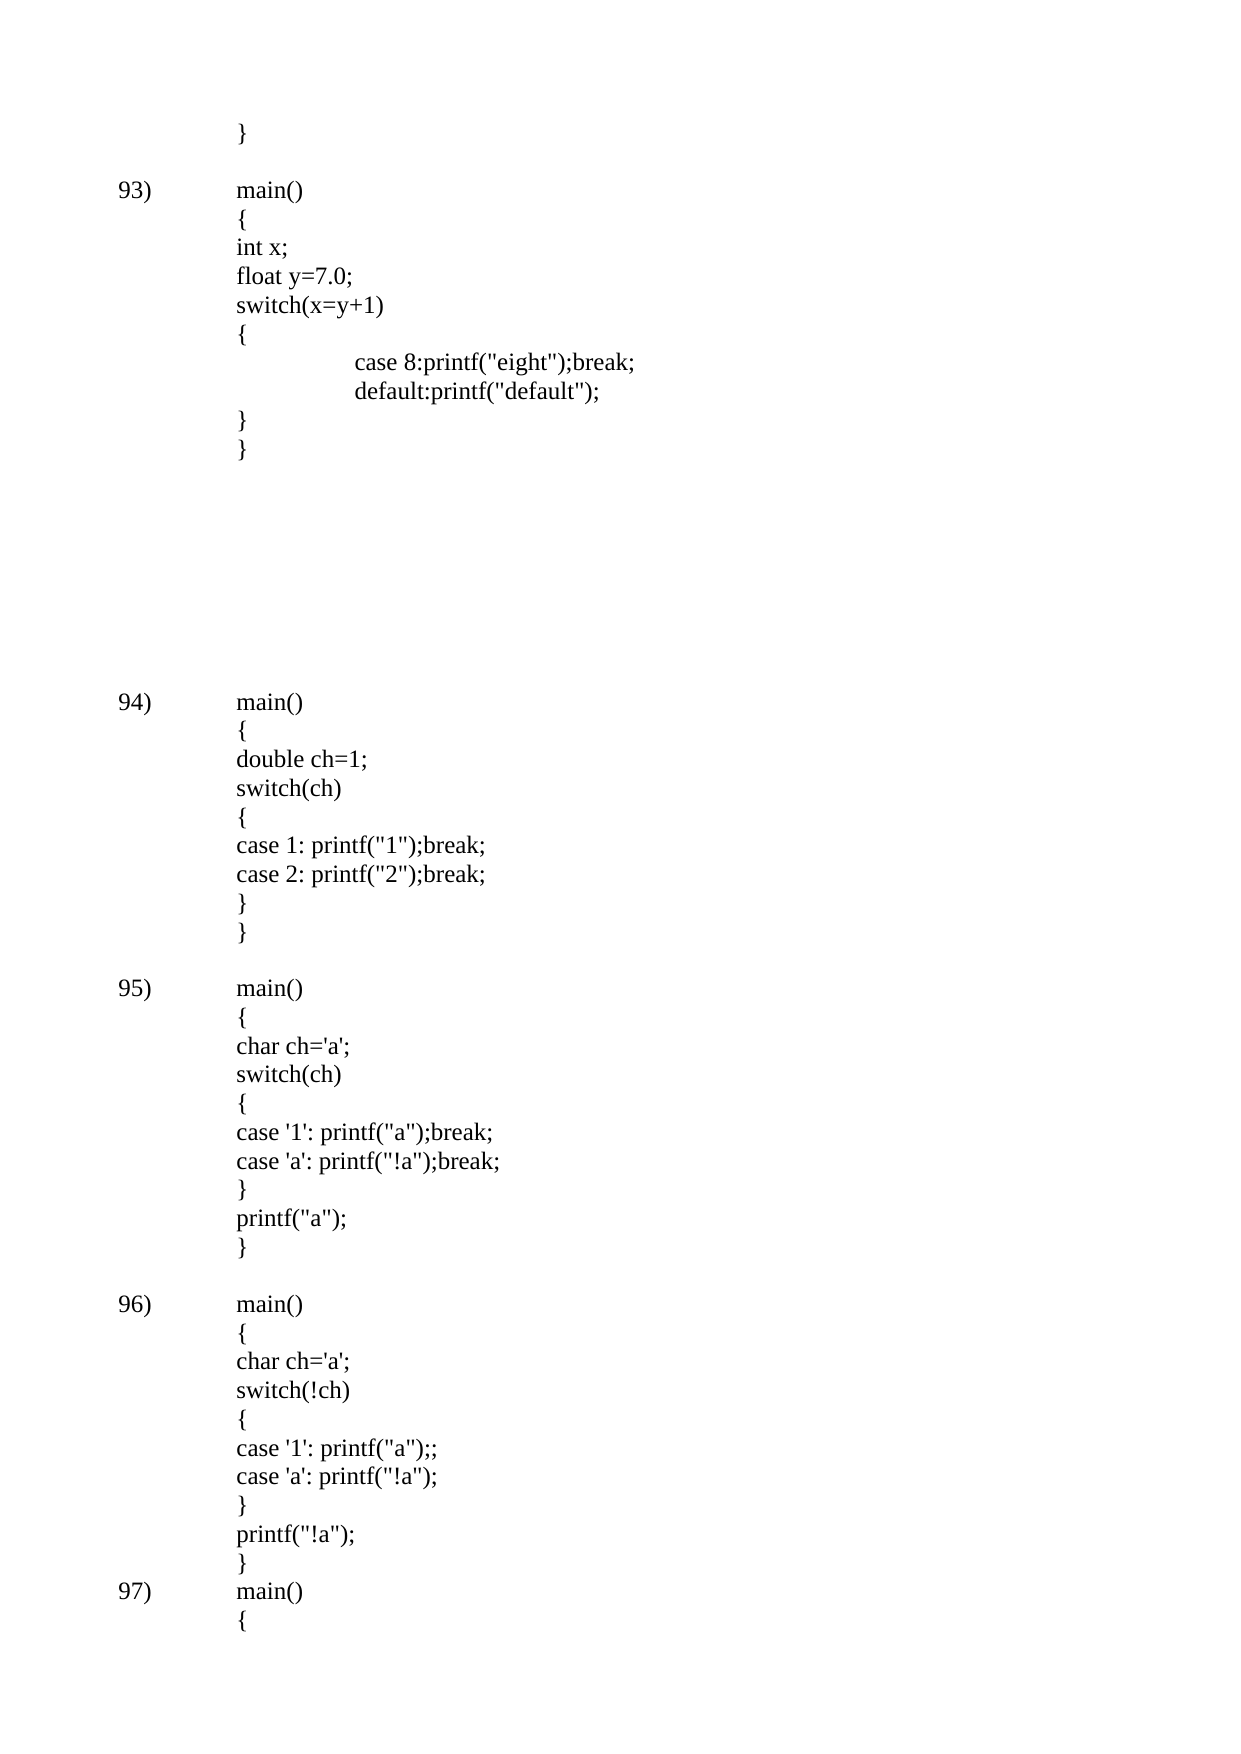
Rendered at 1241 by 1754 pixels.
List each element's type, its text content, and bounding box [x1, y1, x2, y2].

text default:printf("default"); [118, 376, 1122, 405]
text 95) main() [118, 973, 1122, 1002]
text } [118, 1174, 1122, 1203]
text double ch=1; [118, 744, 1122, 773]
text case 2: printf("2");break; [118, 859, 1122, 888]
text float y=7.0; [118, 261, 1122, 290]
text } [118, 888, 1122, 917]
text char ch='a'; [118, 1346, 1122, 1375]
text 93) main() [118, 175, 1122, 204]
text 96) main() [118, 1289, 1122, 1318]
text { [118, 1002, 1122, 1031]
text { [118, 1404, 1122, 1433]
text { [118, 1605, 1122, 1634]
text case '1': printf("a");; [118, 1433, 1122, 1461]
text { [118, 802, 1122, 830]
text switch(!ch) [118, 1375, 1122, 1404]
text printf("!a"); [118, 1519, 1122, 1548]
text { [118, 1318, 1122, 1346]
text char ch='a'; [118, 1031, 1122, 1059]
text printf("a"); [118, 1203, 1122, 1232]
text } [118, 1232, 1122, 1261]
text } [118, 434, 1122, 462]
text switch(ch) [118, 1059, 1122, 1088]
text switch(x=y+1) [118, 290, 1122, 319]
text switch(ch) [118, 773, 1122, 802]
text { [118, 204, 1122, 232]
text } [118, 1490, 1122, 1519]
text { [118, 715, 1122, 744]
text case 8:printf("eight");break; [118, 347, 1122, 376]
text case '1': printf("a");break; [118, 1117, 1122, 1146]
text int x; [118, 232, 1122, 261]
text } [118, 917, 1122, 945]
text } [118, 118, 1122, 147]
text case 'a': printf("!a");break; [118, 1146, 1122, 1174]
text } [118, 1548, 1122, 1576]
text } [118, 405, 1122, 434]
text case 1: printf("1");break; [118, 830, 1122, 859]
text 97) main() [118, 1576, 1122, 1605]
text case 'a': printf("!a"); [118, 1461, 1122, 1490]
text { [118, 319, 1122, 347]
text 94) main() [118, 687, 1122, 715]
text { [118, 1088, 1122, 1117]
